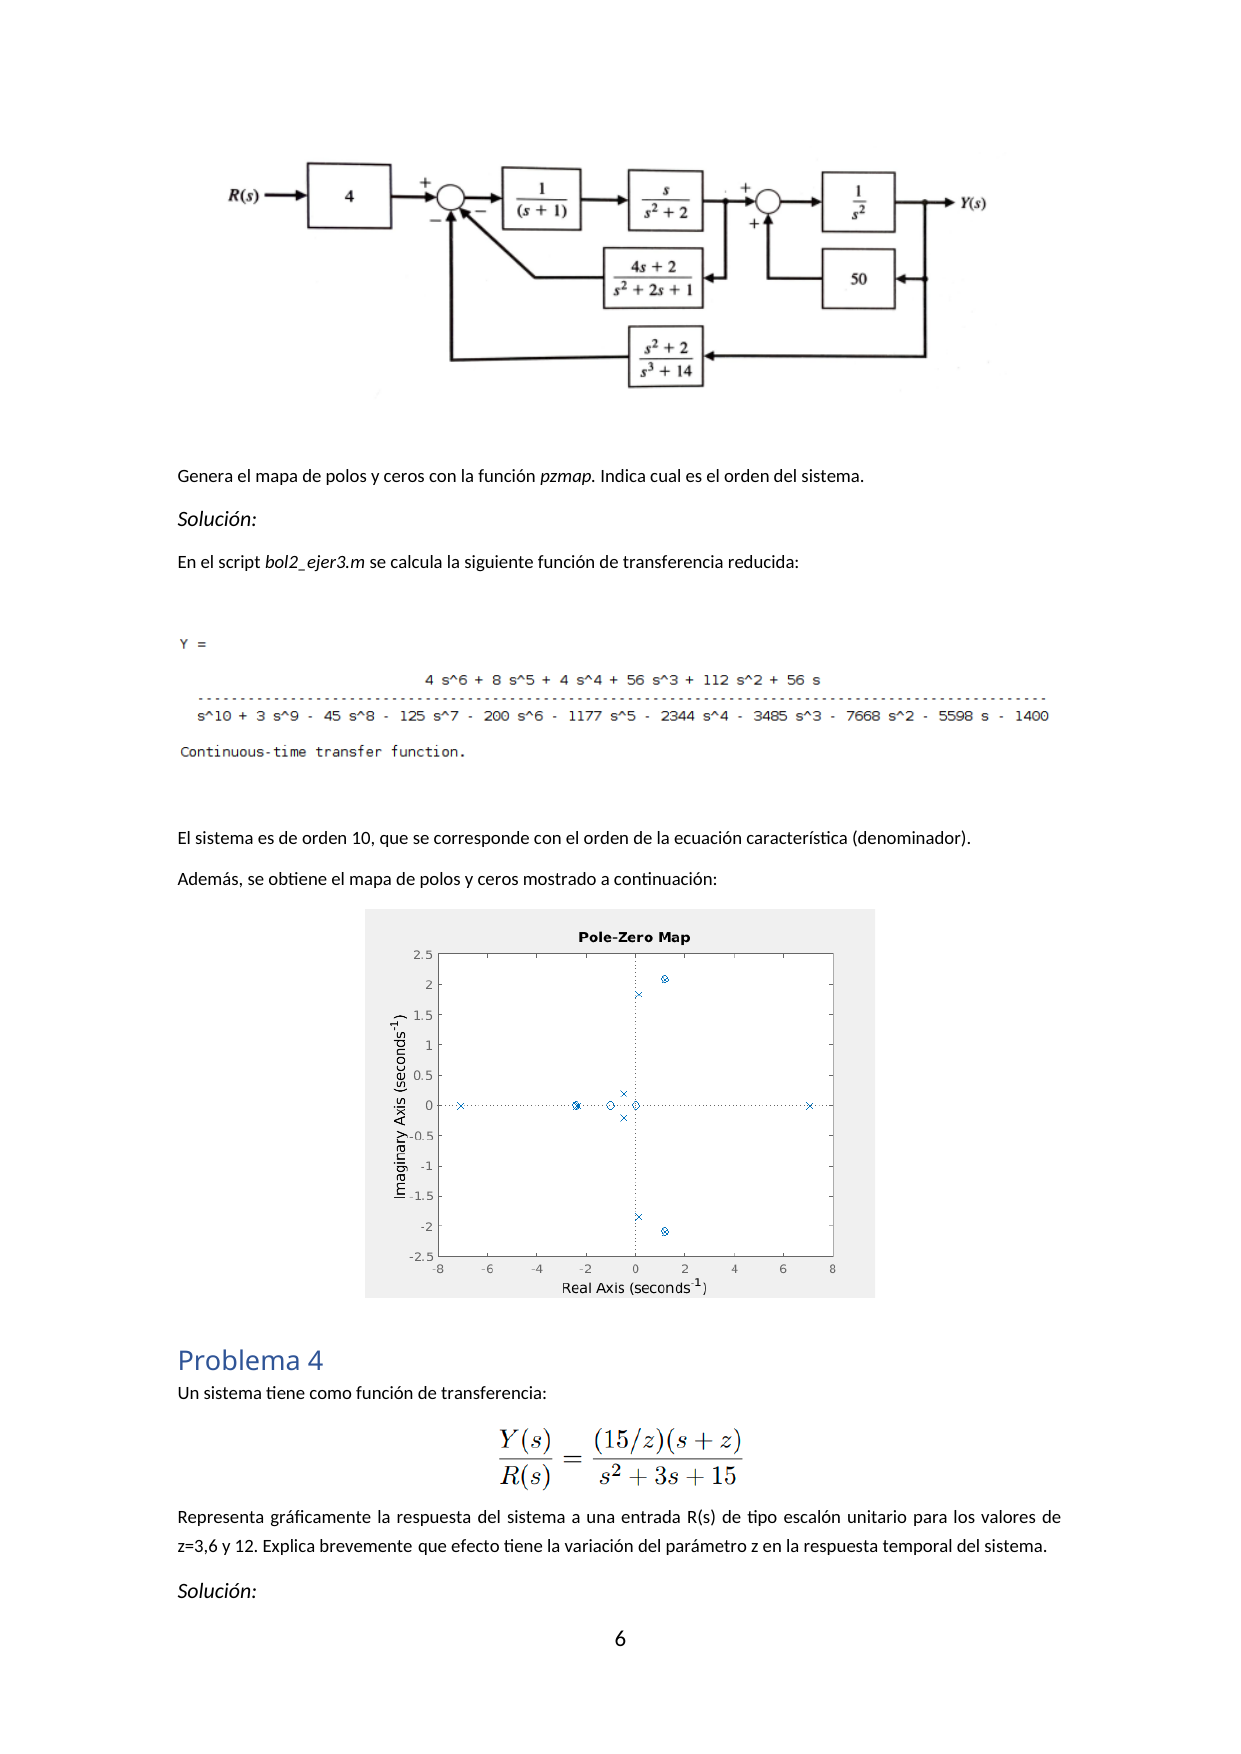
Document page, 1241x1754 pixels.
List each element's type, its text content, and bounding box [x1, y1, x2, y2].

text Además, se obtiene el mapa de polos y ceros mostrado a continuación: [177, 867, 1063, 890]
text Solución: [177, 1577, 1063, 1603]
picture [213, 146, 1027, 415]
text En el script bol2_ejer3.m se calcula la siguiente función de transferencia reducida: [177, 551, 1063, 573]
text El sistema es de orden 10, que se corresponde con el orden de la ecuación característica (denominador). [177, 826, 1063, 849]
text Solución: [177, 505, 1063, 532]
text Un sistema tiene como función de transferencia: [177, 1381, 1063, 1404]
picture [365, 909, 876, 1298]
subtitle Problema 4 [177, 1341, 1063, 1378]
text Genera el mapa de polos y ceros con la función pzmap. Indica cual es el orden del sistema. [177, 464, 1063, 487]
text Representa gráficamente la respuesta del sistema a una entrada R(s) de tipo escalón unitario para los valores de z=3,6 y 12. Explica brevemente que efecto tiene la variación del parámetro z en la respuesta temporal del sistema. [177, 1505, 1063, 1558]
picture [177, 635, 1063, 764]
picture [492, 1422, 749, 1492]
